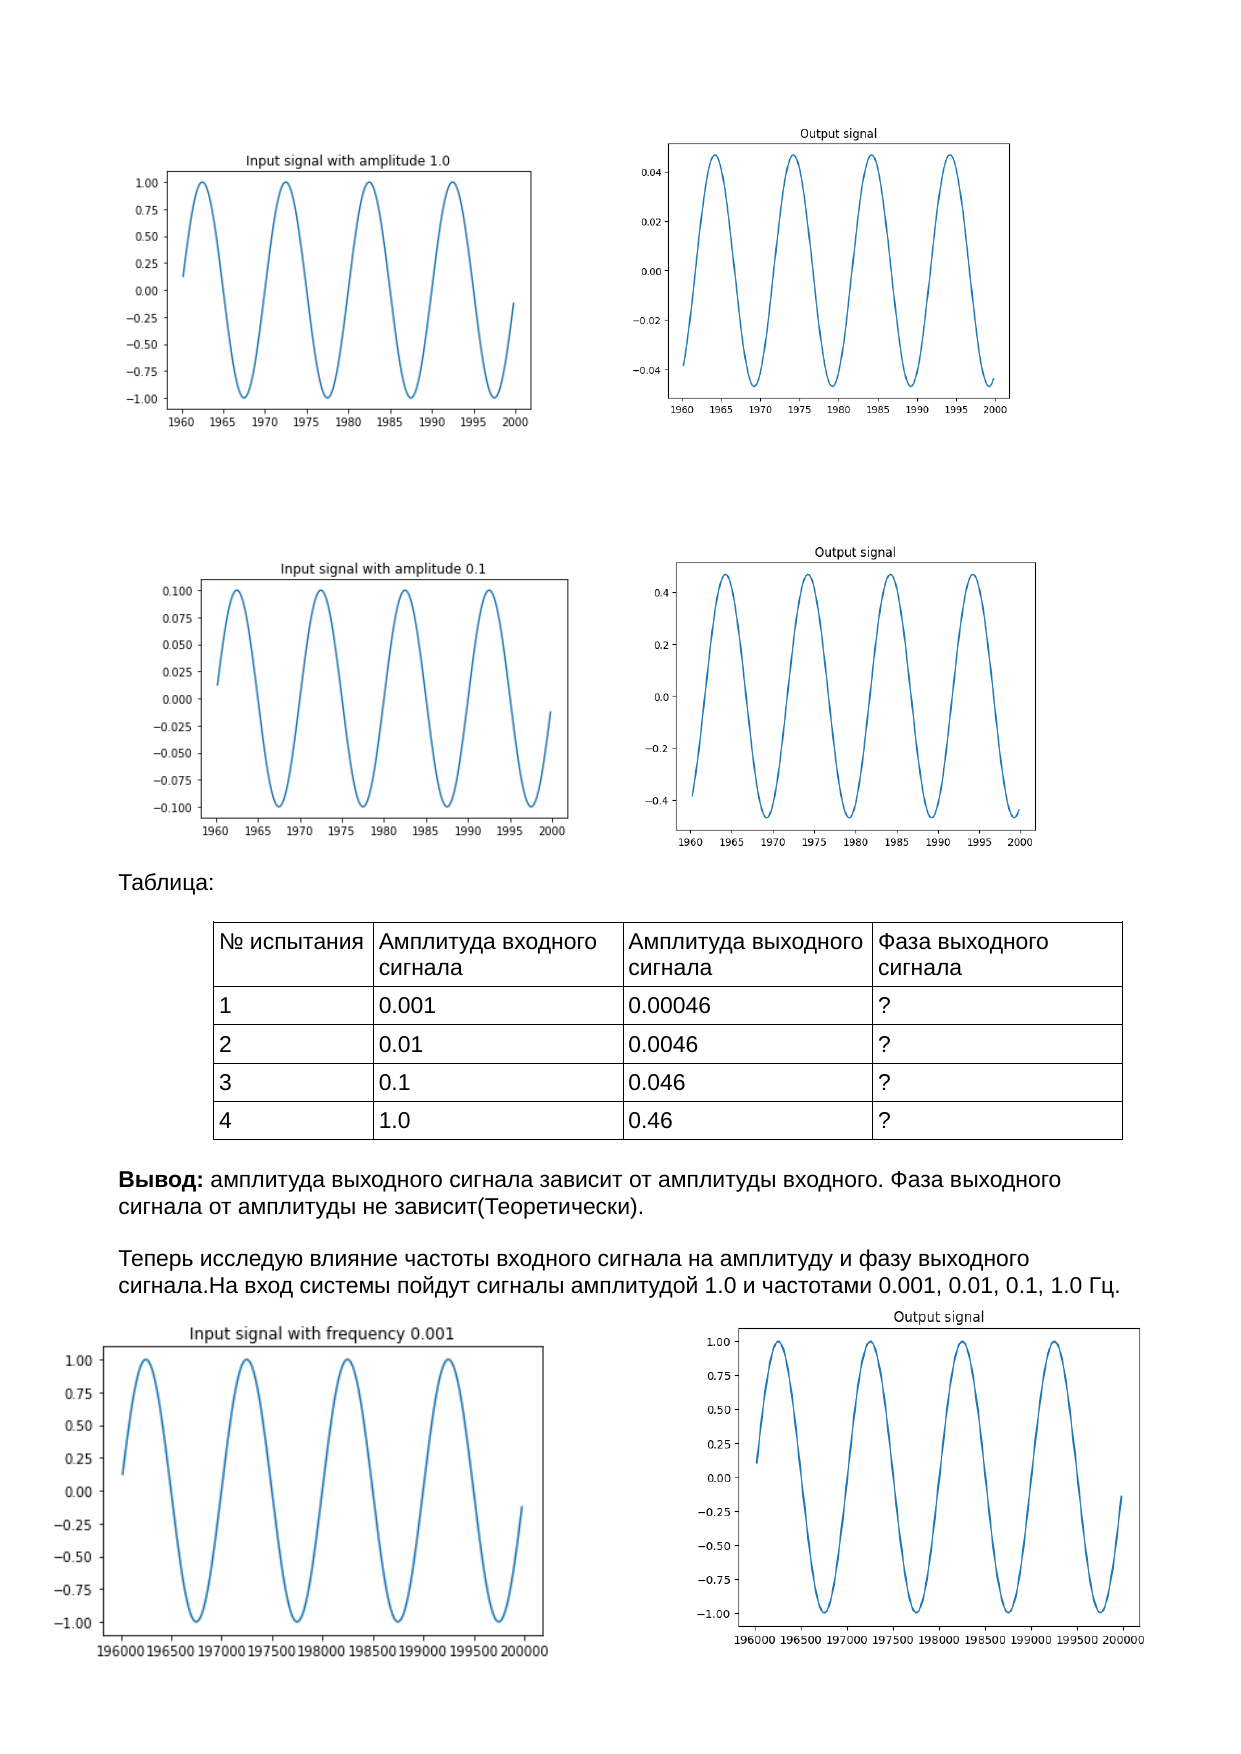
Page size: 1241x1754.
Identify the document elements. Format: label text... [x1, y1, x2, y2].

table_cell 0.46 [624, 1102, 872, 1139]
table_header № испытания [214, 923, 373, 986]
text Теперь исследую влияние частоты входного сигнала на амплитуду и фазу выходного сигнала.На вход системы пойдут сигналы амплитудой 1.0 и частотами 0.001, 0.01, 0.1, 1.0 Гц. [118, 1245, 1122, 1298]
table_cell 0.046 [624, 1064, 872, 1101]
picture [637, 539, 1042, 854]
text Вывод: амплитуда выходного сигнала зависит от амплитуды входного. Фаза выходного сигнала от амплитуды не зависит(Теоретически). [118, 1166, 1122, 1219]
picture [625, 121, 1015, 421]
table_cell ? [873, 1102, 1122, 1139]
table_cell 0.001 [374, 987, 623, 1024]
text Таблица: [118, 869, 1122, 895]
table_cell 4 [214, 1102, 373, 1139]
table_cell 1.0 [374, 1102, 623, 1139]
table_cell ? [873, 987, 1122, 1024]
table_cell 3 [214, 1064, 373, 1101]
picture [44, 1317, 557, 1667]
picture [688, 1302, 1152, 1653]
table_cell 0.1 [374, 1064, 623, 1101]
table_header Амплитуда входного сигнала [374, 923, 623, 986]
picture [145, 555, 575, 844]
table_cell 0.01 [374, 1025, 623, 1063]
table_cell ? [873, 1064, 1122, 1101]
table_cell 2 [214, 1025, 373, 1063]
table_header Амплитуда выходного сигнала [624, 923, 872, 986]
table_cell 0.0046 [624, 1025, 872, 1063]
table_header Фаза выходного сигнала [873, 923, 1122, 986]
table_cell 0.00046 [624, 987, 872, 1024]
picture [118, 148, 537, 435]
table_cell 1 [214, 987, 373, 1024]
table_cell ? [873, 1025, 1122, 1063]
